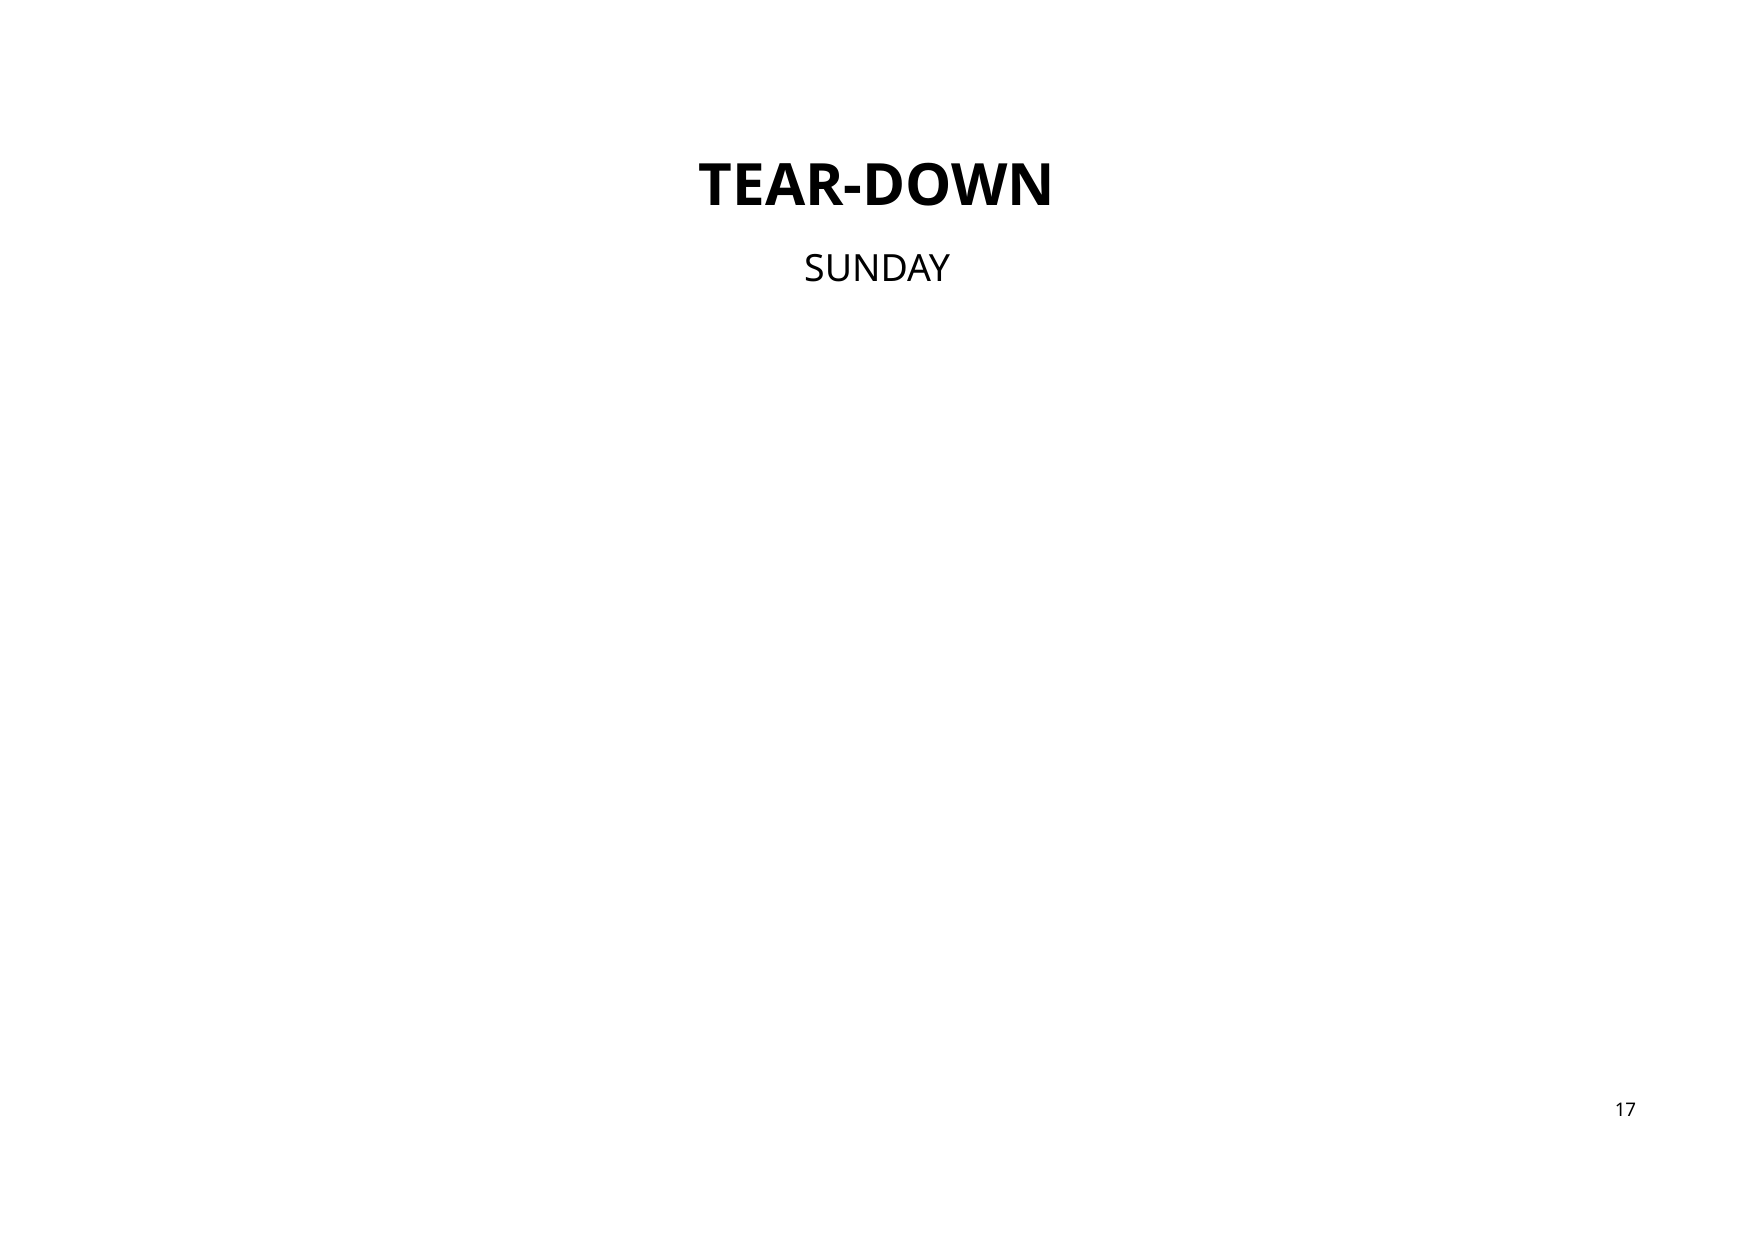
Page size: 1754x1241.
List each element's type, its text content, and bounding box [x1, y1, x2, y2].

subtitle SUNDAY [118, 241, 1636, 292]
title TEAR-DOWN [118, 143, 1636, 223]
